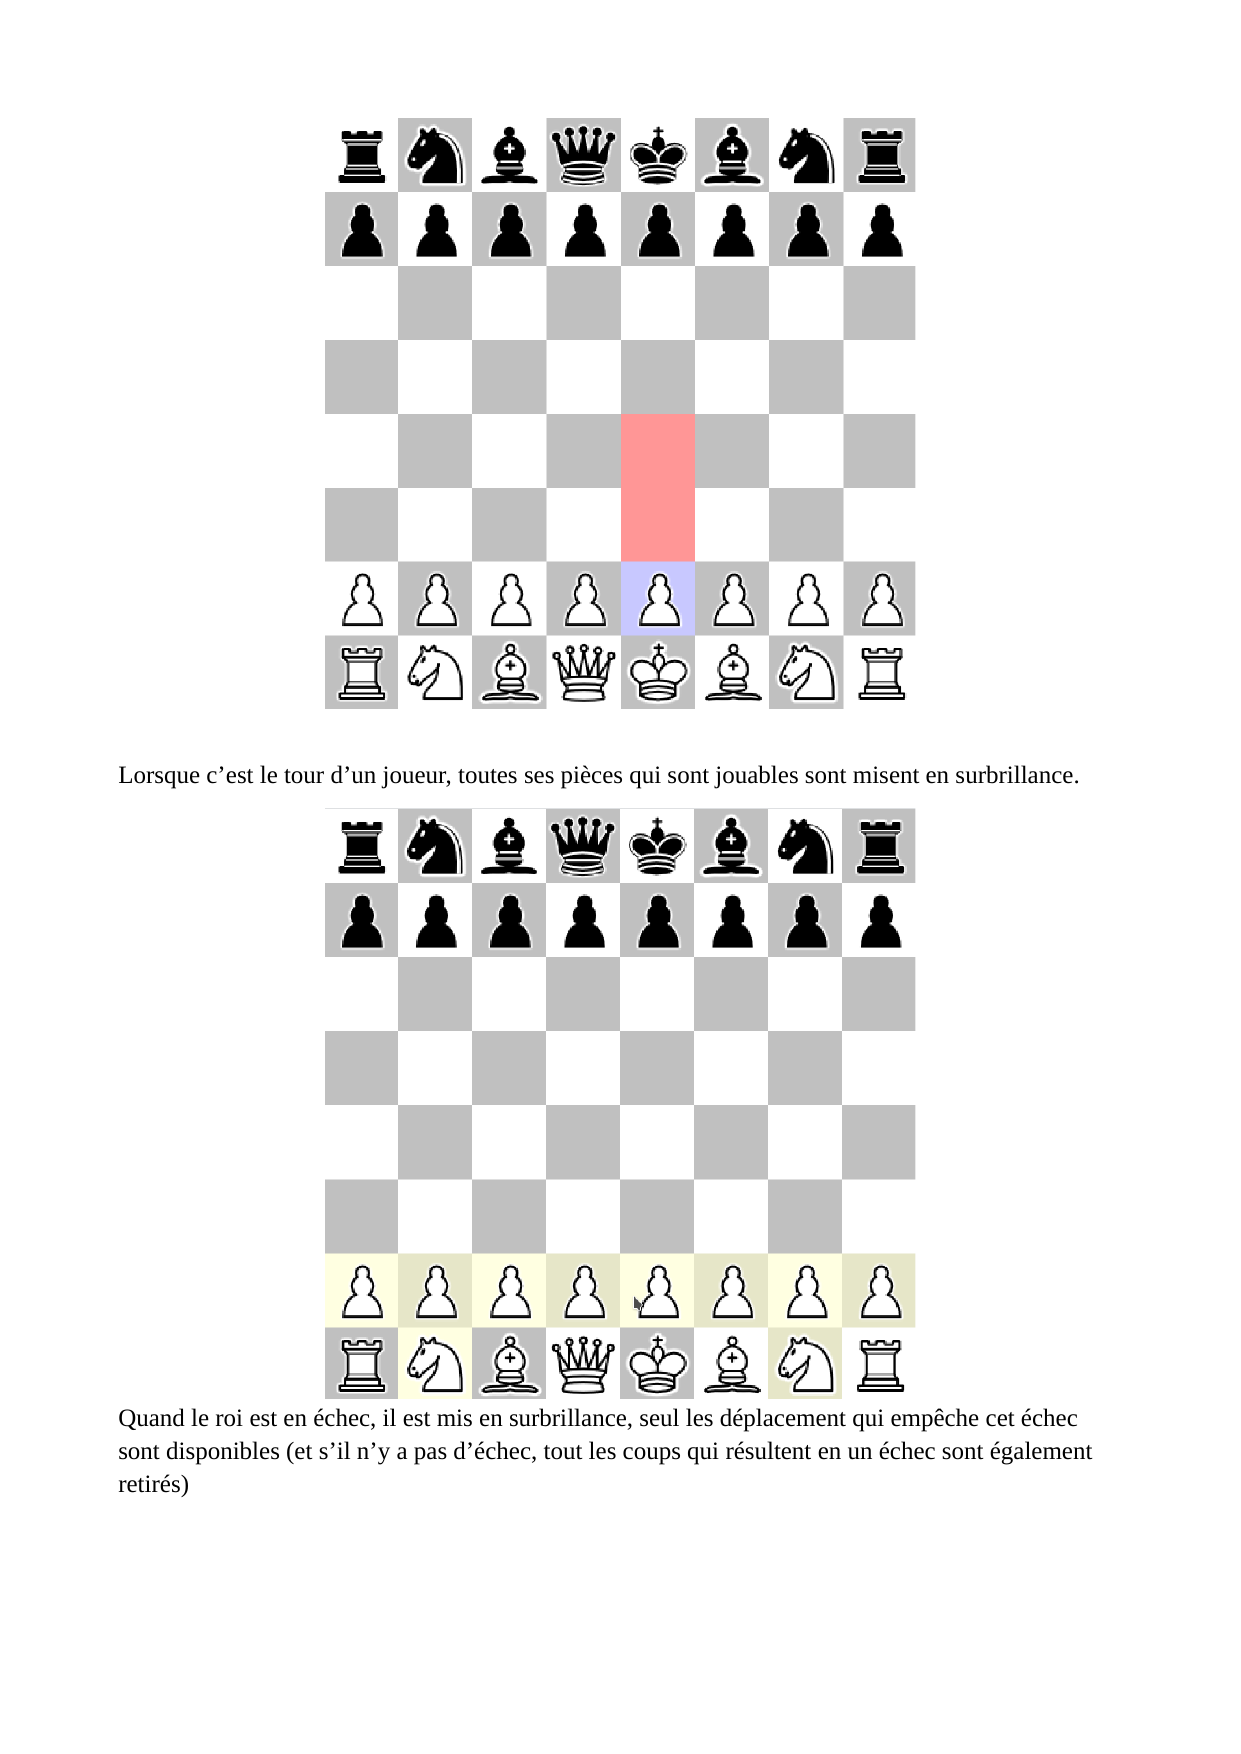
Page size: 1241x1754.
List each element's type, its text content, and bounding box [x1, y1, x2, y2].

text Lorsque c’est le tour d’un joueur, toutes ses pièces qui sont jouables sont misent en surbrillance. [118, 761, 1122, 789]
picture [325, 808, 916, 1399]
picture [325, 118, 916, 709]
text Quand le roi est en échec, il est mis en surbrillance, seul les déplacement qui empêche cet échec sont disponibles (et s’il n’y a pas d’échec, tout les coups qui résultent en un échec sont également retirés) [118, 808, 1122, 1498]
